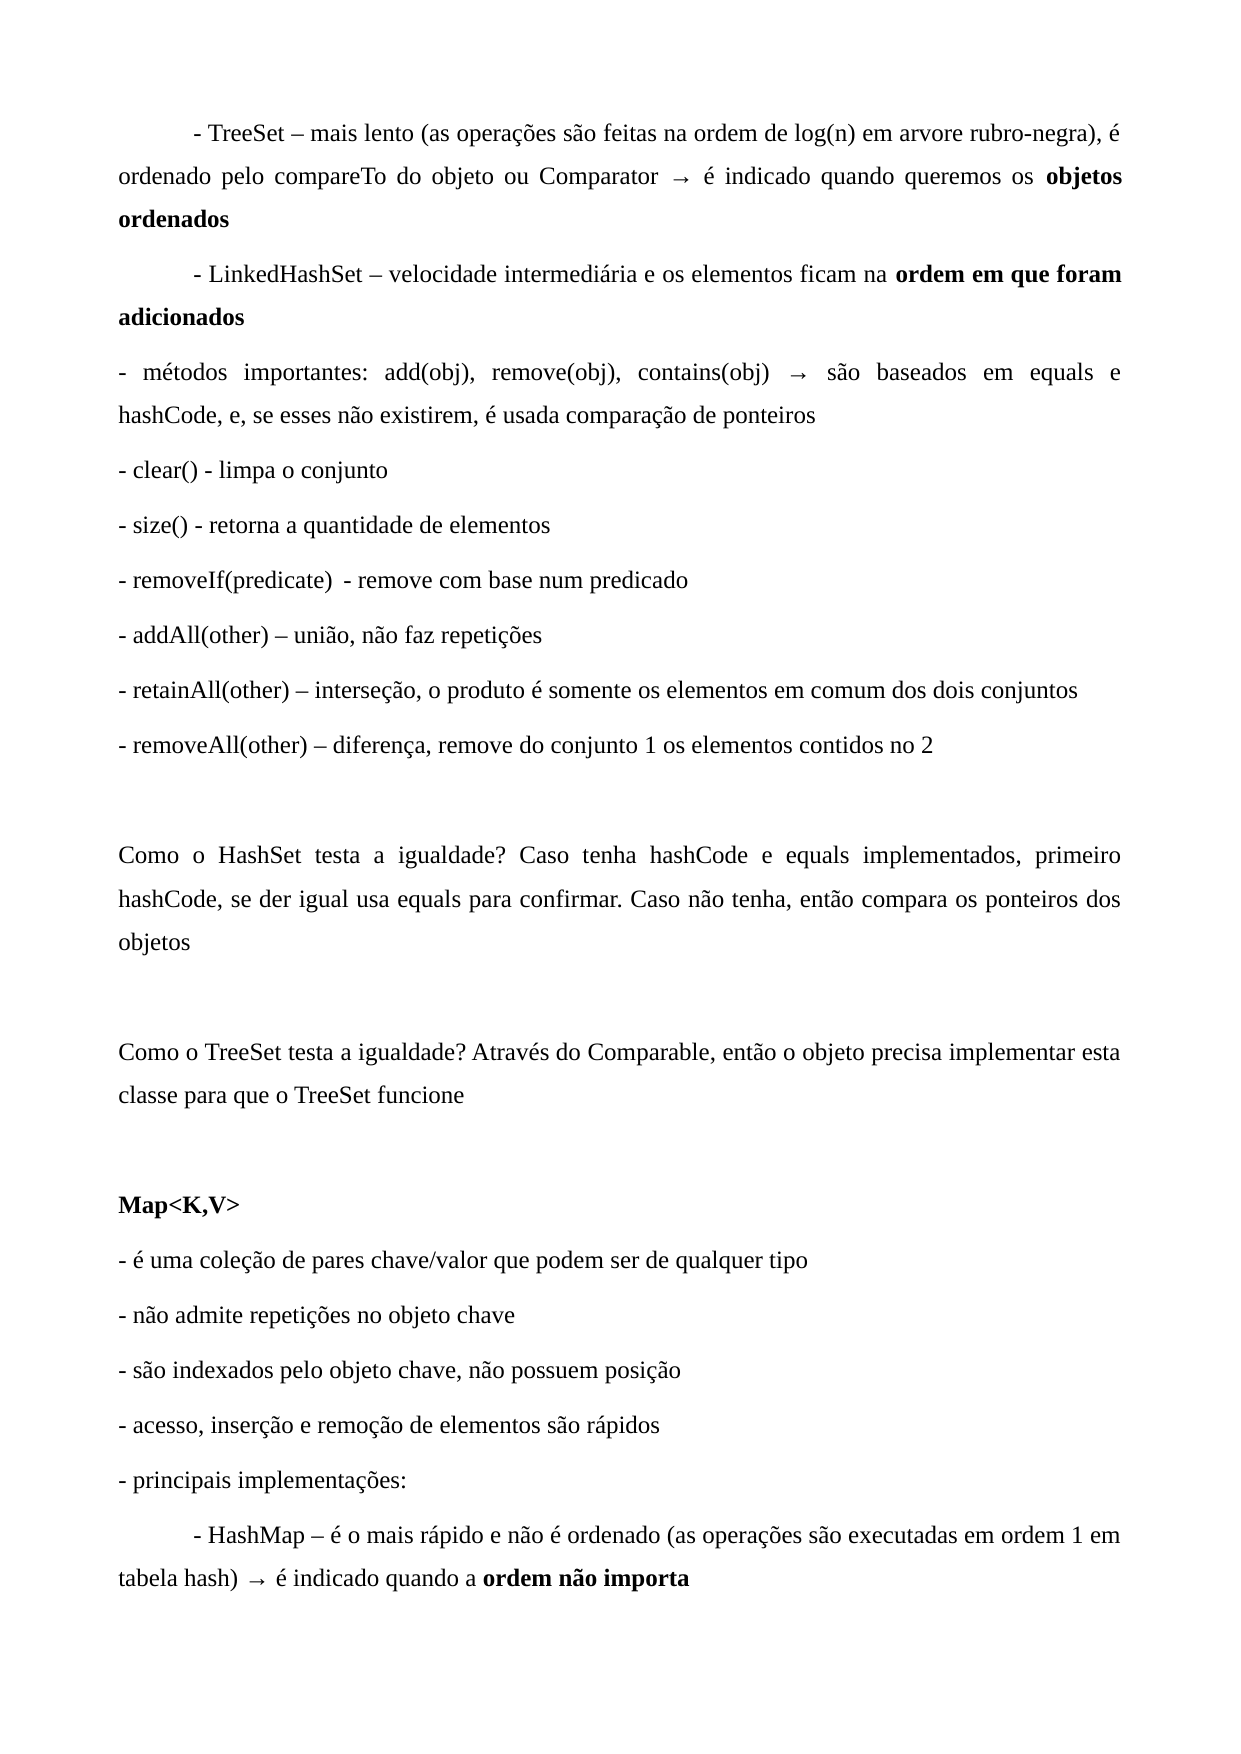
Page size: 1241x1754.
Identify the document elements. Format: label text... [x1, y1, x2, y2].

text - principais implementações: [118, 1465, 1122, 1494]
text - addAll(other) – união, não faz repetições [118, 621, 1122, 649]
text - acesso, inserção e remoção de elementos são rápidos [118, 1410, 1122, 1439]
text Map<K,V> [118, 1190, 1122, 1219]
text - retainAll(other) – interseção, o produto é somente os elementos em comum dos dois conjuntos [118, 676, 1122, 704]
text - removeIf(predicate) - remove com base num predicado [118, 566, 1122, 594]
text - LinkedHashSet – velocidade intermediária e os elementos ficam na ordem em que foram adicionados [118, 259, 1122, 331]
text - TreeSet – mais lento (as operações são feitas na ordem de log(n) em arvore rubro-negra), é ordenado pelo compareTo do objeto ou Comparator → é indicado quando queremos os objetos ordenados [118, 118, 1122, 233]
text - métodos importantes: add(obj), remove(obj), contains(obj) → são baseados em equals e hashCode, e, se esses não existirem, é usada comparação de ponteiros [118, 357, 1122, 429]
text Como o TreeSet testa a igualdade? Através do Comparable, então o objeto precisa implementar esta classe para que o TreeSet funcione [118, 1037, 1122, 1109]
text - não admite repetições no objeto chave [118, 1300, 1122, 1329]
text - são indexados pelo objeto chave, não possuem posição [118, 1355, 1122, 1384]
text Como o HashSet testa a igualdade? Caso tenha hashCode e equals implementados, primeiro hashCode, se der igual usa equals para confirmar. Caso não tenha, então compara os ponteiros dos objetos [118, 841, 1122, 956]
text - removeAll(other) – diferença, remove do conjunto 1 os elementos contidos no 2 [118, 731, 1122, 759]
text - HashMap – é o mais rápido e não é ordenado (as operações são executadas em ordem 1 em tabela hash) → é indicado quando a ordem não importa [118, 1520, 1122, 1592]
text - size() - retorna a quantidade de elementos [118, 511, 1122, 539]
text - é uma coleção de pares chave/valor que podem ser de qualquer tipo [118, 1245, 1122, 1274]
text - clear() - limpa o conjunto [118, 456, 1122, 484]
